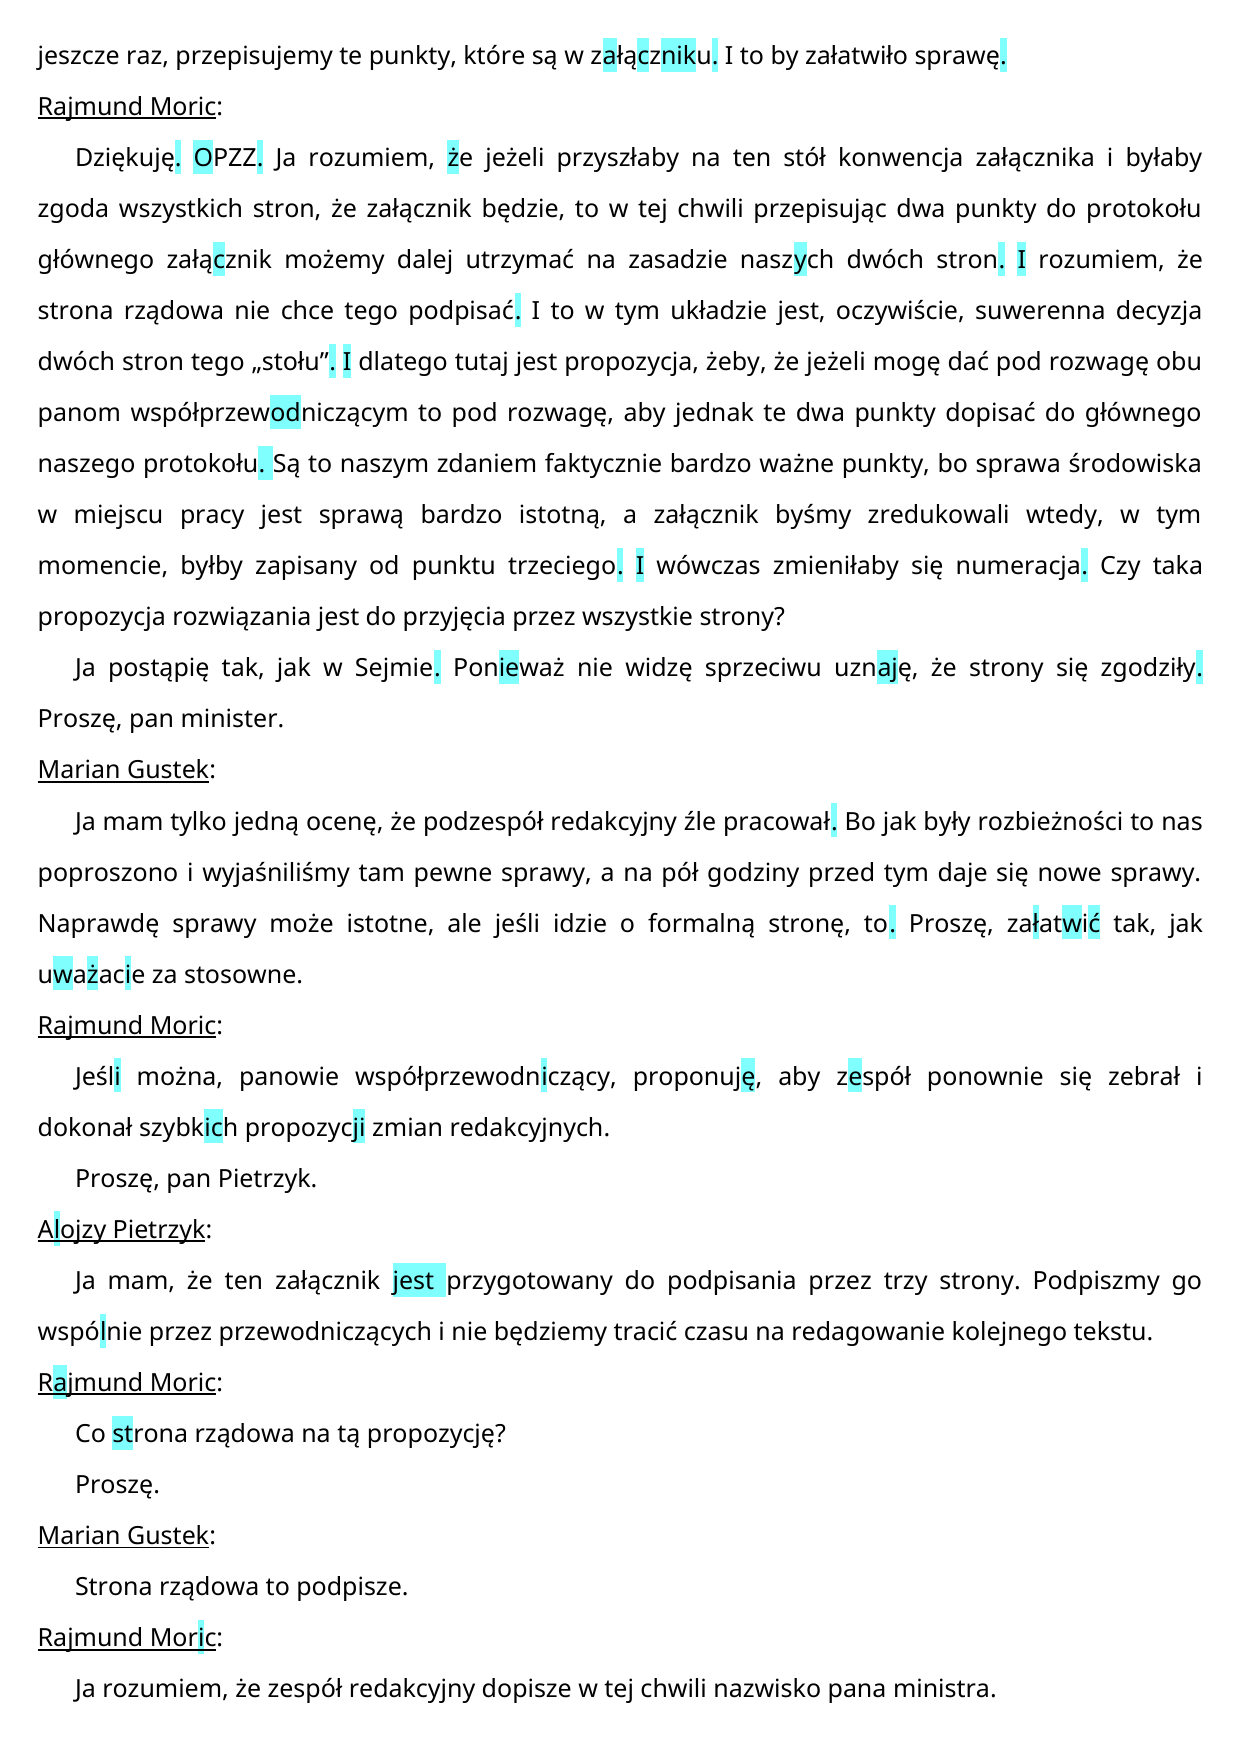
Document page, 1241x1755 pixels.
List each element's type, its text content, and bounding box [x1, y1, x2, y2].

text Rajmund Moric: [37, 1620, 1203, 1654]
text Dziękuję. OPZZ. Ja rozumiem, że jeżeli przyszłaby na ten stół konwencja załącznika i byłaby zgoda wszystkich stron, że załącznik będzie, to w tej chwili przepisując dwa punkty do protokołu głównego załącznik możemy dalej utrzymać na zasadzie naszych dwóch stron. I rozumiem, że strona rządowa nie chce tego podpisać. I to w tym układzie jest, oczywiście, suwerenna decyzja dwóch stron tego „stołu”. I dlatego tutaj jest propozycja, żeby, że jeżeli mogę dać pod rozwagę obu panom współprzewodniczącym to pod rozwagę, aby jednak te dwa punkty dopisać do głównego naszego protokołu. Są to naszym zdaniem faktycznie bardzo ważne punkty, bo sprawa środowiska w miejscu pracy jest sprawą bardzo istotną, a załącznik byśmy zredukowali wtedy, w tym momencie, byłby zapisany od punktu trzeciego. I wówczas zmieniłaby się numeracja. Czy taka propozycja rozwiązania jest do przyjęcia przez wszystkie strony? [37, 139, 1203, 633]
text Proszę, pan Pietrzyk. [37, 1160, 1203, 1194]
text Ja rozumiem, że zespół redakcyjny dopisze w tej chwili nazwisko pana ministra. [37, 1671, 1203, 1705]
text Strona rządowa to podpisze. [37, 1569, 1203, 1603]
text jeszcze raz, przepisujemy te punkty, które są w załączniku. I to by załatwiło sprawę. [37, 37, 1203, 72]
text Co strona rządowa na tą propozycję? [37, 1416, 1203, 1450]
text Ja postąpię tak, jak w Sejmie. Ponieważ nie widzę sprzeciwu uznaję, że strony się zgodziły. Proszę, pan minister. [37, 650, 1203, 735]
text Proszę. [37, 1467, 1203, 1501]
text Rajmund Moric: [37, 1007, 1203, 1041]
text Rajmund Moric: [37, 1364, 1203, 1399]
text Jeśli można, panowie współprzewodniczący, proponuję, aby zespół ponownie się zebrał i dokonał szybkich propozycji zmian redakcyjnych. [37, 1058, 1203, 1143]
text Marian Gustek: [37, 752, 1203, 786]
text Rajmund Moric: [37, 88, 1203, 123]
text Ja mam, że ten załącznik jest przygotowany do podpisania przez trzy strony. Podpiszmy go wspólnie przez przewodniczących i nie będziemy tracić czasu na redagowanie kolejnego tekstu. [37, 1262, 1203, 1348]
text Marian Gustek: [37, 1518, 1203, 1552]
text Ja mam tylko jedną ocenę, że podzespół redakcyjny źle pracował. Bo jak były rozbieżności to nas poproszono i wyjaśniliśmy tam pewne sprawy, a na pół godziny przed tym daje się nowe sprawy. Naprawdę sprawy może istotne, ale jeśli idzie o formalną stronę, to. Proszę, załatwić tak, jak uważacie za stosowne. [37, 803, 1203, 990]
text Alojzy Pietrzyk: [37, 1211, 1203, 1246]
